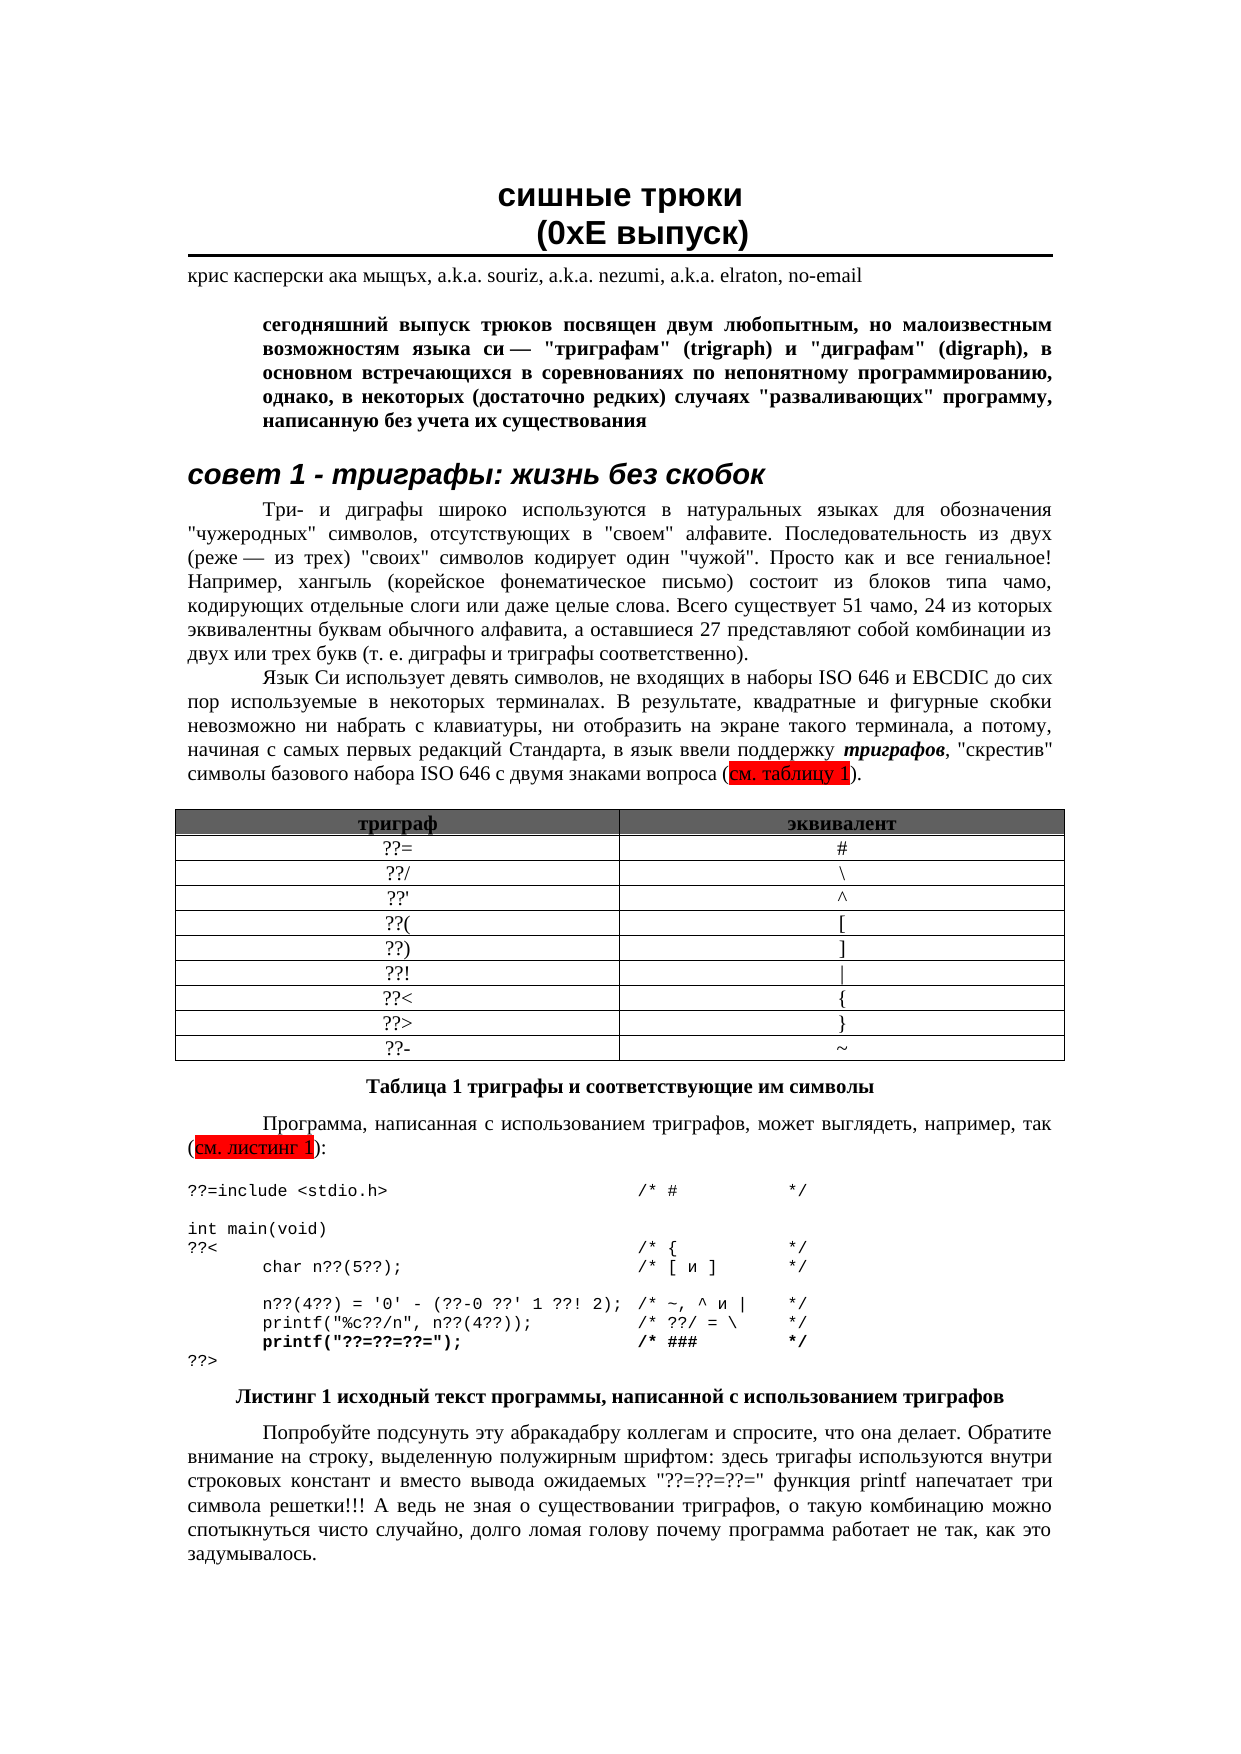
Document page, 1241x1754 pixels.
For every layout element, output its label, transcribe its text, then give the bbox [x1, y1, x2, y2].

text ??> [187, 1352, 1053, 1371]
table_cell [ [620, 911, 1064, 935]
text ??< /* { */ [187, 1239, 1053, 1258]
table_cell ^ [620, 886, 1064, 910]
table_cell } [620, 1011, 1064, 1035]
text Таблица 1 триграфы и соответствующие им символы [187, 1074, 1053, 1098]
table_cell ??/ [176, 861, 619, 885]
table_cell ??( [176, 911, 619, 935]
table_cell { [620, 986, 1064, 1010]
table_cell ~ [620, 1036, 1064, 1060]
text сегодняшний выпуск трюков посвящен двум любопытным, но малоизвестным возможностям языка си — "триграфам" (trigraph) и "диграфам" (digraph), в основном встречающихся в соревнованиях по непонятному программированию, однако, в некоторых (достаточно редких) случаях "разваливающих" программу, написанную без учета их существования [262, 311, 1053, 432]
table_cell ??' [176, 886, 619, 910]
text ??=include <stdio.h> /* # */ [187, 1183, 1053, 1202]
table_cell ] [620, 936, 1064, 960]
text printf("??=??=??="); /* ### */ [187, 1333, 1053, 1352]
subtitle сишные трюки (0xE выпуск) [187, 175, 1053, 257]
table_cell \ [620, 861, 1064, 885]
text крис касперски ака мыщъх, a.k.a. souriz, a.k.a. nezumi, a.k.a. elraton, no-email [187, 263, 1053, 287]
text Три- и диграфы широко используются в натуральных языках для обозначения "чужеродных" символов, отсутствующих в "своем" алфавите. Последовательность из двух (реже — из трех) "своих" символов кодирует один "чужой". Просто как и все гениальное! Например, хангыль (корейское фонематическое письмо) состоит из блоков типа чамо, кодирующих отдельные слоги или даже целые слова. Всего существует 51 чамо, 24 из которых эквивалентны буквам обычного алфавита, а оставшиеся 27 представляют собой комбинации из двух или трех букв (т. е. диграфы и триграфы соответственно). [187, 497, 1053, 665]
text Язык Си использует девять символов, не входящих в наборы ISO 646 и EBCDIC до сих пор используемые в некоторых терминалах. В результате, квадратные и фигурные скобки невозможно ни набрать с клавиатуры, ни отобразить на экране такого терминала, а потому, начиная с самых первых редакций Стандарта, в язык ввели поддержку триграфов, "скрестив" символы базового набора ISO 646 с двумя знаками вопроса (см. таблицу 1). [187, 665, 1053, 785]
text n??(4??) = '0' - (??-0 ??' 1 ??! 2); /* ~, ^ и | */ [187, 1296, 1053, 1315]
table_cell ??> [176, 1011, 619, 1035]
table_cell ??- [176, 1036, 619, 1060]
text char n??(5??); /* [ и ] */ [187, 1258, 1053, 1277]
text Листинг 1 исходный текст программы, написанной с использованием триграфов [187, 1384, 1053, 1408]
text Попробуйте подсунуть эту абракадабру коллегам и спросите, что она делает. Обратите внимание на строку, выделенную полужирным шрифтом: здесь тригафы используются внутри строковых констант и вместо вывода ожидаемых "??=??=??=" функция printf напечатает три символа решетки!!! А ведь не зная о существовании триграфов, о такую комбинацию можно спотыкнуться чисто случайно, долго ломая голову почему программа работает не так, как это задумывалось. [187, 1420, 1053, 1565]
table_header эквивалент [620, 810, 1064, 834]
text int main(void) [187, 1220, 1053, 1239]
text printf("%c??/n", n??(4??)); /* ??/ = \ */ [187, 1315, 1053, 1333]
table_cell # [620, 836, 1064, 859]
table_header триграф [176, 810, 619, 834]
table_cell ??) [176, 936, 619, 960]
subtitle совет 1 - триграфы: жизнь без скобок [187, 457, 1053, 490]
table_cell | [620, 961, 1064, 985]
table_cell ??! [176, 961, 619, 985]
table_cell ??< [176, 986, 619, 1010]
table_cell ??= [176, 836, 619, 859]
text Программа, написанная с использованием триграфов, может выглядеть, например, так (см. листинг 1): [187, 1111, 1053, 1159]
